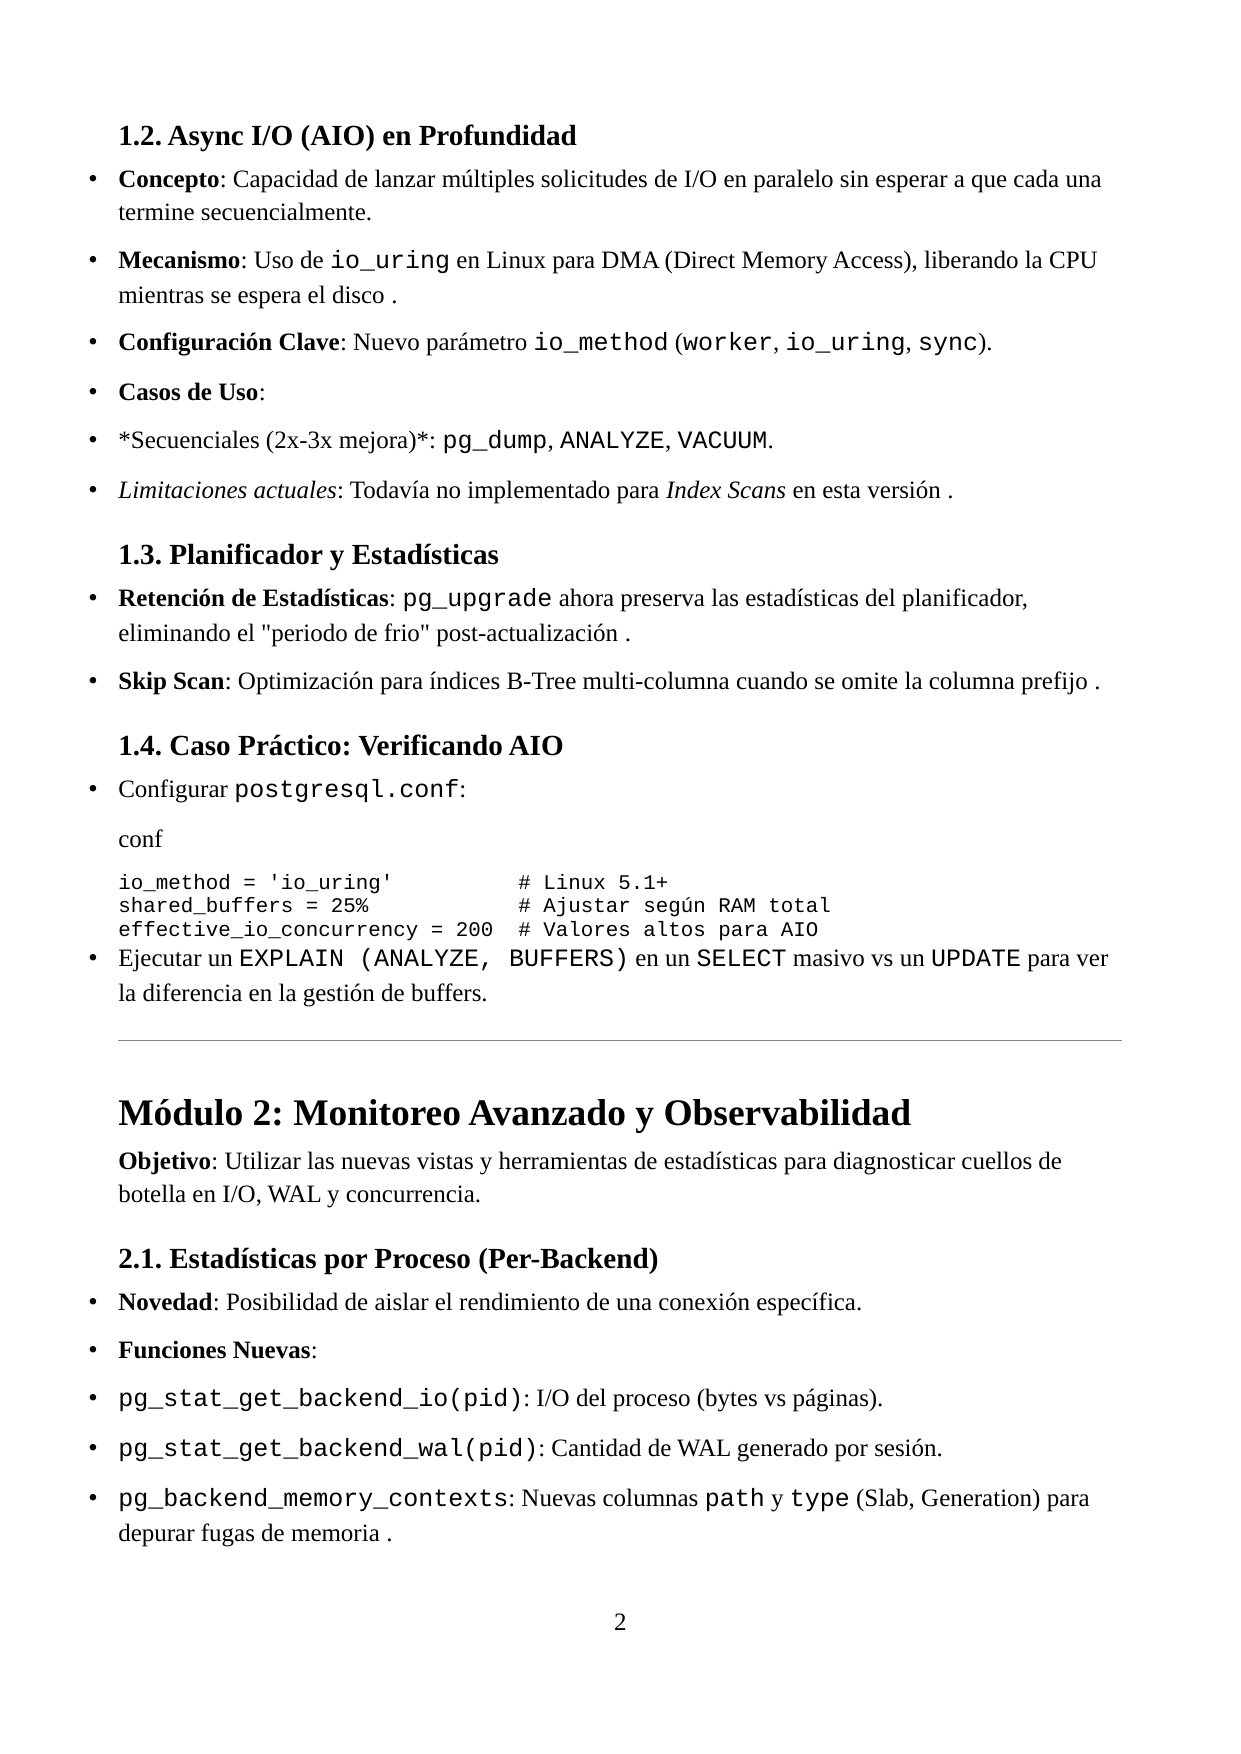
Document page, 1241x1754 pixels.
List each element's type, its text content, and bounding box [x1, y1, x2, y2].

list Novedad: Posibilidad de aislar el rendimiento de una conexión específica. [118, 1287, 1122, 1316]
list Concepto: Capacidad de lanzar múltiples solicitudes de I/O en paralelo sin esperar a que cada una termine secuencialmente. [118, 164, 1122, 226]
list Mecanismo: Uso de io_uring en Linux para DMA (Direct Memory Access), liberando la CPU mientras se espera el disco . [118, 245, 1122, 309]
list Skip Scan: Optimización para índices B-Tree multi-columna cuando se omite la columna prefijo . [118, 666, 1122, 695]
list Configuración Clave: Nuevo parámetro io_method (worker, io_uring, sync). [118, 327, 1122, 358]
list Ejecutar un EXPLAIN (ANALYZE, BUFFERS) en un SELECT masivo vs un UPDATE para ver la diferencia en la gestión de buffers. [118, 943, 1122, 1007]
list Retención de Estadísticas: pg_upgrade ahora preserva las estadísticas del planificador, eliminando el "periodo de frio" post-actualización . [118, 583, 1122, 647]
subtitle 2.1. Estadísticas por Proceso (Per-Backend) [118, 1241, 1122, 1275]
list shared_buffers = 25% # Ajustar según RAM total [118, 896, 1122, 919]
list Casos de Uso: [118, 377, 1122, 406]
subtitle 1.2. Async I/O (AIO) en Profundidad [118, 118, 1122, 152]
list effective_io_concurrency = 200 # Valores altos para AIO [118, 919, 1122, 943]
list io_method = 'io_uring' # Linux 5.1+ [118, 872, 1122, 896]
list conf [118, 824, 1122, 853]
list pg_backend_memory_contexts: Nuevas columnas path y type (Slab, Generation) para depurar fugas de memoria . [118, 1483, 1122, 1547]
subtitle 1.3. Planificador y Estadísticas [118, 537, 1122, 571]
list *Secuenciales (2x-3x mejora)*: pg_dump, ANALYZE, VACUUM. [118, 425, 1122, 456]
text Objetivo: Utilizar las nuevas vistas y herramientas de estadísticas para diagnosticar cuellos de botella en I/O, WAL y concurrencia. [118, 1146, 1122, 1208]
list Funciones Nuevas: [118, 1335, 1122, 1364]
list pg_stat_get_backend_io(pid): I/O del proceso (bytes vs páginas). [118, 1383, 1122, 1413]
list pg_stat_get_backend_wal(pid): Cantidad de WAL generado por sesión. [118, 1433, 1122, 1463]
list Limitaciones actuales: Todavía no implementado para Index Scans en esta versión . [118, 475, 1122, 504]
subtitle 1.4. Caso Práctico: Verificando AIO [118, 728, 1122, 762]
subtitle Módulo 2: Monitoreo Avanzado y Observabilidad [118, 1091, 1122, 1134]
list Configurar postgresql.conf: [118, 774, 1122, 805]
